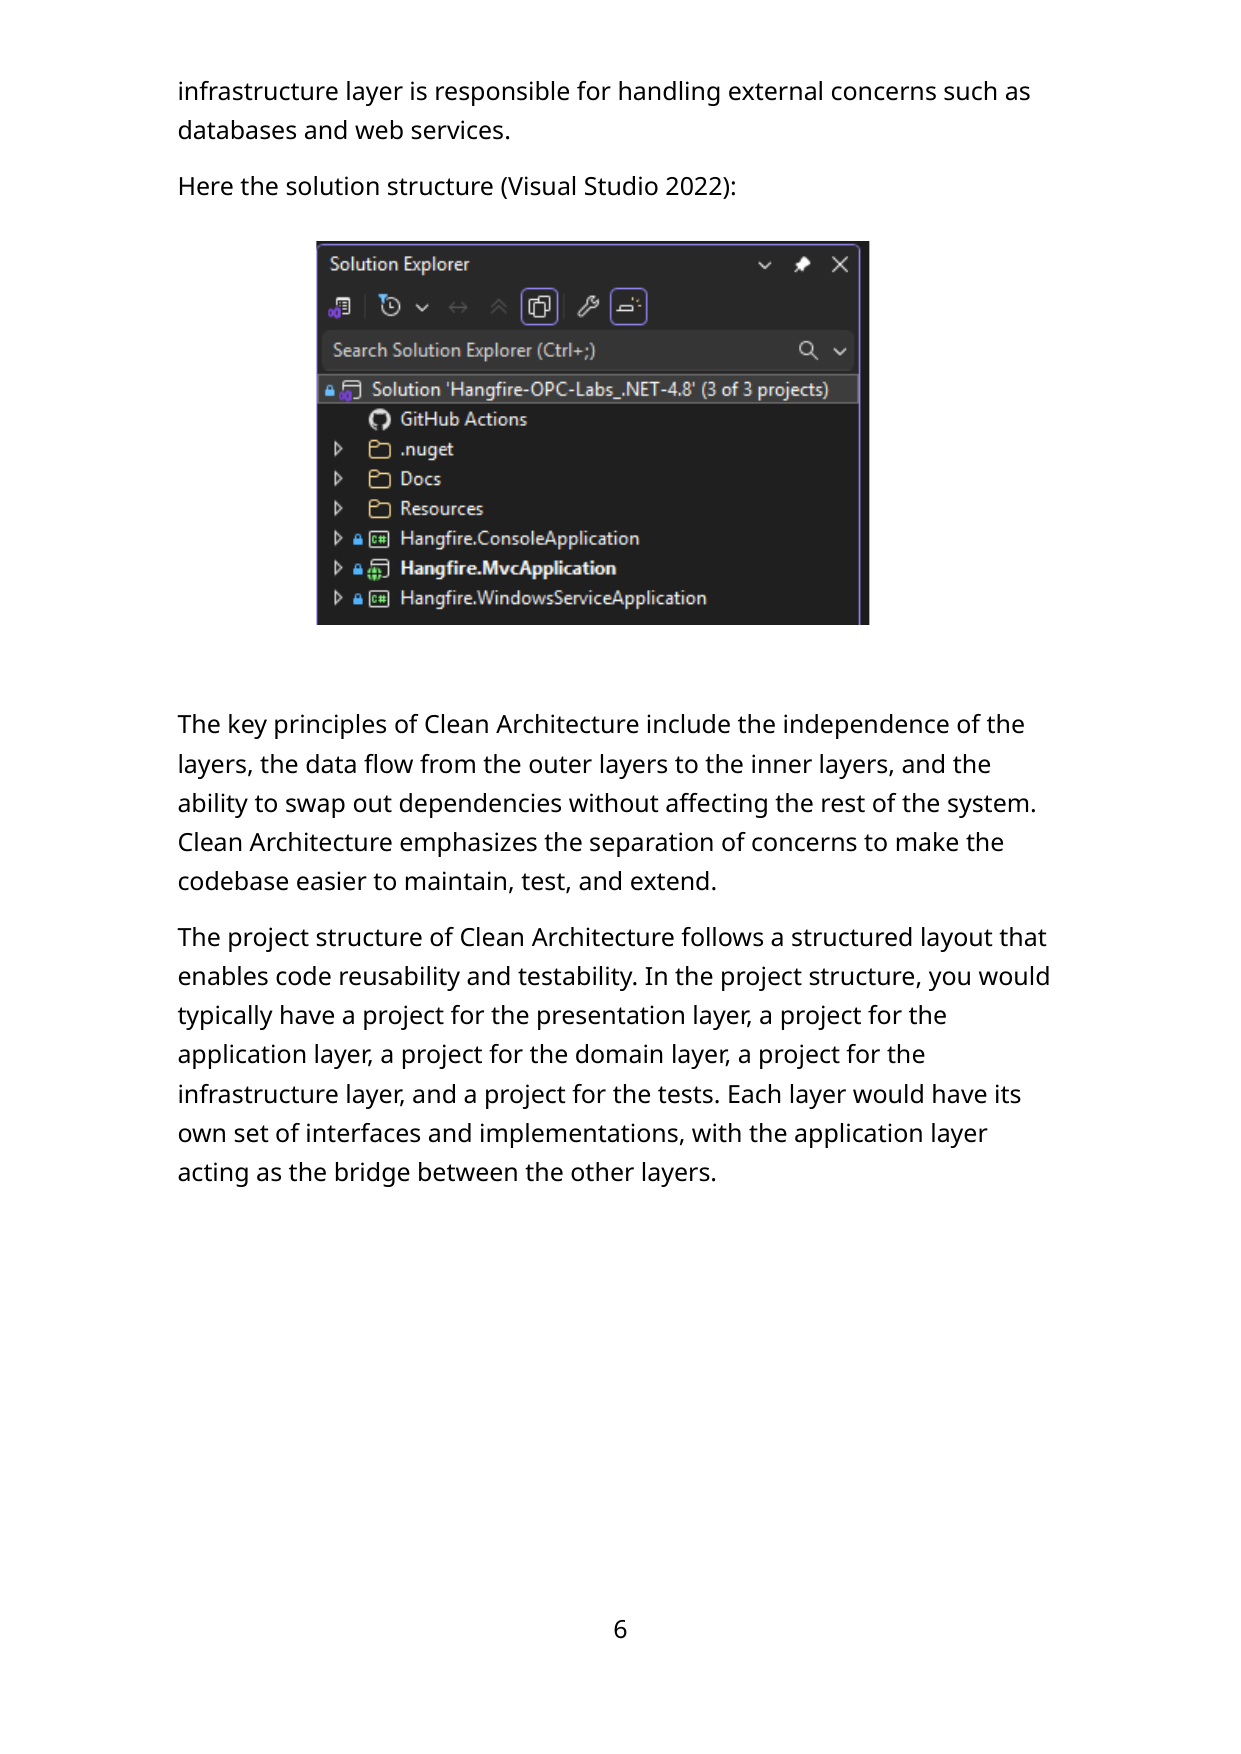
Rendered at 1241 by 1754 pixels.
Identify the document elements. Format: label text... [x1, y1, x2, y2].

picture [316, 241, 870, 625]
text The project structure of Clean Architecture follows a structured layout that enables code reusability and testability. In the project structure, you would typically have a project for the presentation layer, a project for the application layer, a project for the domain layer, a project for the infrastructure layer, and a project for the tests. Each layer would have its own set of interfaces and implementations, with the application layer acting as the bridge between the other layers. [177, 919, 1063, 1189]
text infrastructure layer is responsible for handling external concerns such as databases and web services. [177, 74, 1063, 147]
text Here the solution structure (Visual Studio 2022): [177, 169, 1063, 203]
text The key principles of Clean Architecture include the independence of the layers, the data flow from the outer layers to the inner layers, and the ability to swap out dependencies without affecting the rest of the system. Clean Architecture emphasizes the separation of concerns to make the codebase easier to maintain, test, and extend. [177, 707, 1063, 898]
